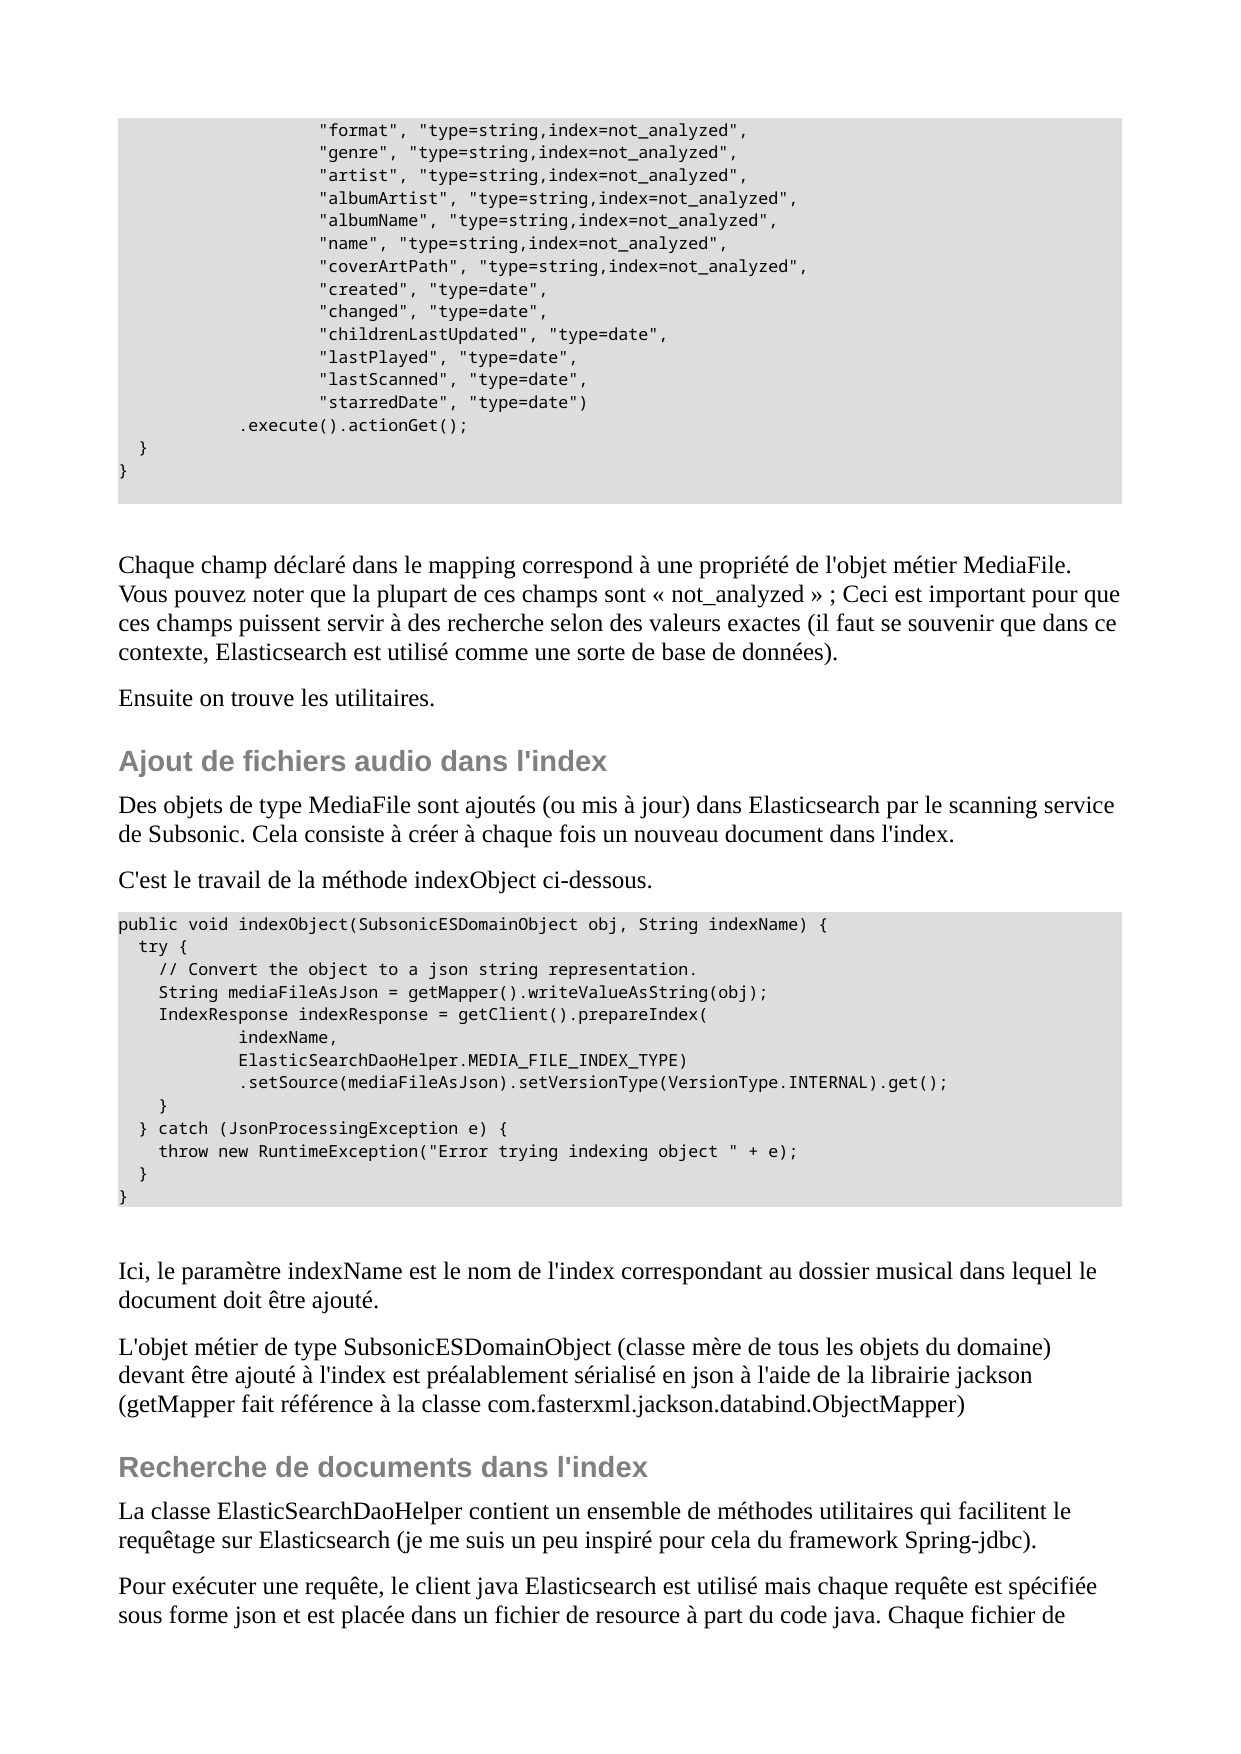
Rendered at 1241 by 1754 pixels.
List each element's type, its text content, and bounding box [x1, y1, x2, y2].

title .setSource(mediaFileAsJson).setVersionType(VersionType.INTERNAL).get(); [118, 1071, 1122, 1094]
title throw new RuntimeException("Error trying indexing object " + e); [118, 1139, 1122, 1162]
title } [118, 1184, 1122, 1207]
text } [118, 459, 1122, 481]
text L'objet métier de type SubsonicESDomainObject (classe mère de tous les objets du domaine) devant être ajouté à l'index est préalablement sérialisé en json à l'aide de la librairie jackson (getMapper fait référence à la classe com.fasterxml.jackson.databind.ObjectMapper) [118, 1332, 1122, 1418]
text Ensuite on trouve les utilitaires. [118, 683, 1122, 712]
title indexName, [118, 1026, 1122, 1048]
text Ici, le paramètre indexName est le nom de l'index correspondant au dossier musical dans lequel le document doit être ajouté. [118, 1256, 1122, 1314]
title IndexResponse indexResponse = getClient().prepareIndex( [118, 1003, 1122, 1026]
text Pour exécuter une requête, le client java Elasticsearch est utilisé mais chaque requête est spécifiée sous forme json et est placée dans un fichier de resource à part du code java. Chaque fichier de [118, 1571, 1122, 1629]
text "coverArtPath", "type=string,index=not_analyzed", [118, 254, 1122, 277]
text .execute().actionGet(); [118, 413, 1122, 436]
text "lastScanned", "type=date", [118, 368, 1122, 391]
text "format", "type=string,index=not_analyzed", [118, 118, 1122, 141]
title String mediaFileAsJson = getMapper().writeValueAsString(obj); [118, 980, 1122, 1003]
text "albumArtist", "type=string,index=not_analyzed", [118, 186, 1122, 209]
text Chaque champ déclaré dans le mapping correspond à une propriété de l'objet métier MediaFile. Vous pouvez noter que la plupart de ces champs sont « not_analyzed » ; Ceci est important pour que ces champs puissent servir à des recherche selon des valeurs exactes (il faut se souvenir que dans ce contexte, Elasticsearch est utilisé comme une sorte de base de données). [118, 551, 1122, 666]
subtitle Recherche de documents dans l'index [118, 1450, 1122, 1484]
title } [118, 1094, 1122, 1116]
text Des objets de type MediaFile sont ajoutés (ou mis à jour) dans Elasticsearch par le scanning service de Subsonic. Cela consiste à créer à chaque fois un nouveau document dans l'index. [118, 790, 1122, 848]
text "childrenLastUpdated", "type=date", [118, 322, 1122, 345]
title ElasticSearchDaoHelper.MEDIA_FILE_INDEX_TYPE) [118, 1048, 1122, 1071]
title public void indexObject(SubsonicESDomainObject obj, String indexName) { [118, 912, 1122, 935]
text "albumName", "type=string,index=not_analyzed", [118, 209, 1122, 232]
text "lastPlayed", "type=date", [118, 345, 1122, 368]
title } [118, 1162, 1122, 1184]
text "name", "type=string,index=not_analyzed", [118, 232, 1122, 254]
title } catch (JsonProcessingException e) { [118, 1116, 1122, 1139]
title try { [118, 935, 1122, 957]
text "changed", "type=date", [118, 300, 1122, 322]
text C'est le travail de la méthode indexObject ci-dessous. [118, 866, 1122, 894]
title // Convert the object to a json string representation. [118, 957, 1122, 980]
text "starredDate", "type=date") [118, 391, 1122, 413]
subtitle Ajout de fichiers audio dans l'index [118, 744, 1122, 778]
text "artist", "type=string,index=not_analyzed", [118, 163, 1122, 186]
text "genre", "type=string,index=not_analyzed", [118, 141, 1122, 163]
text La classe ElasticSearchDaoHelper contient un ensemble de méthodes utilitaires qui facilitent le requêtage sur Elasticsearch (je me suis un peu inspiré pour cela du framework Spring-jdbc). [118, 1496, 1122, 1554]
text } [118, 436, 1122, 459]
text "created", "type=date", [118, 277, 1122, 300]
